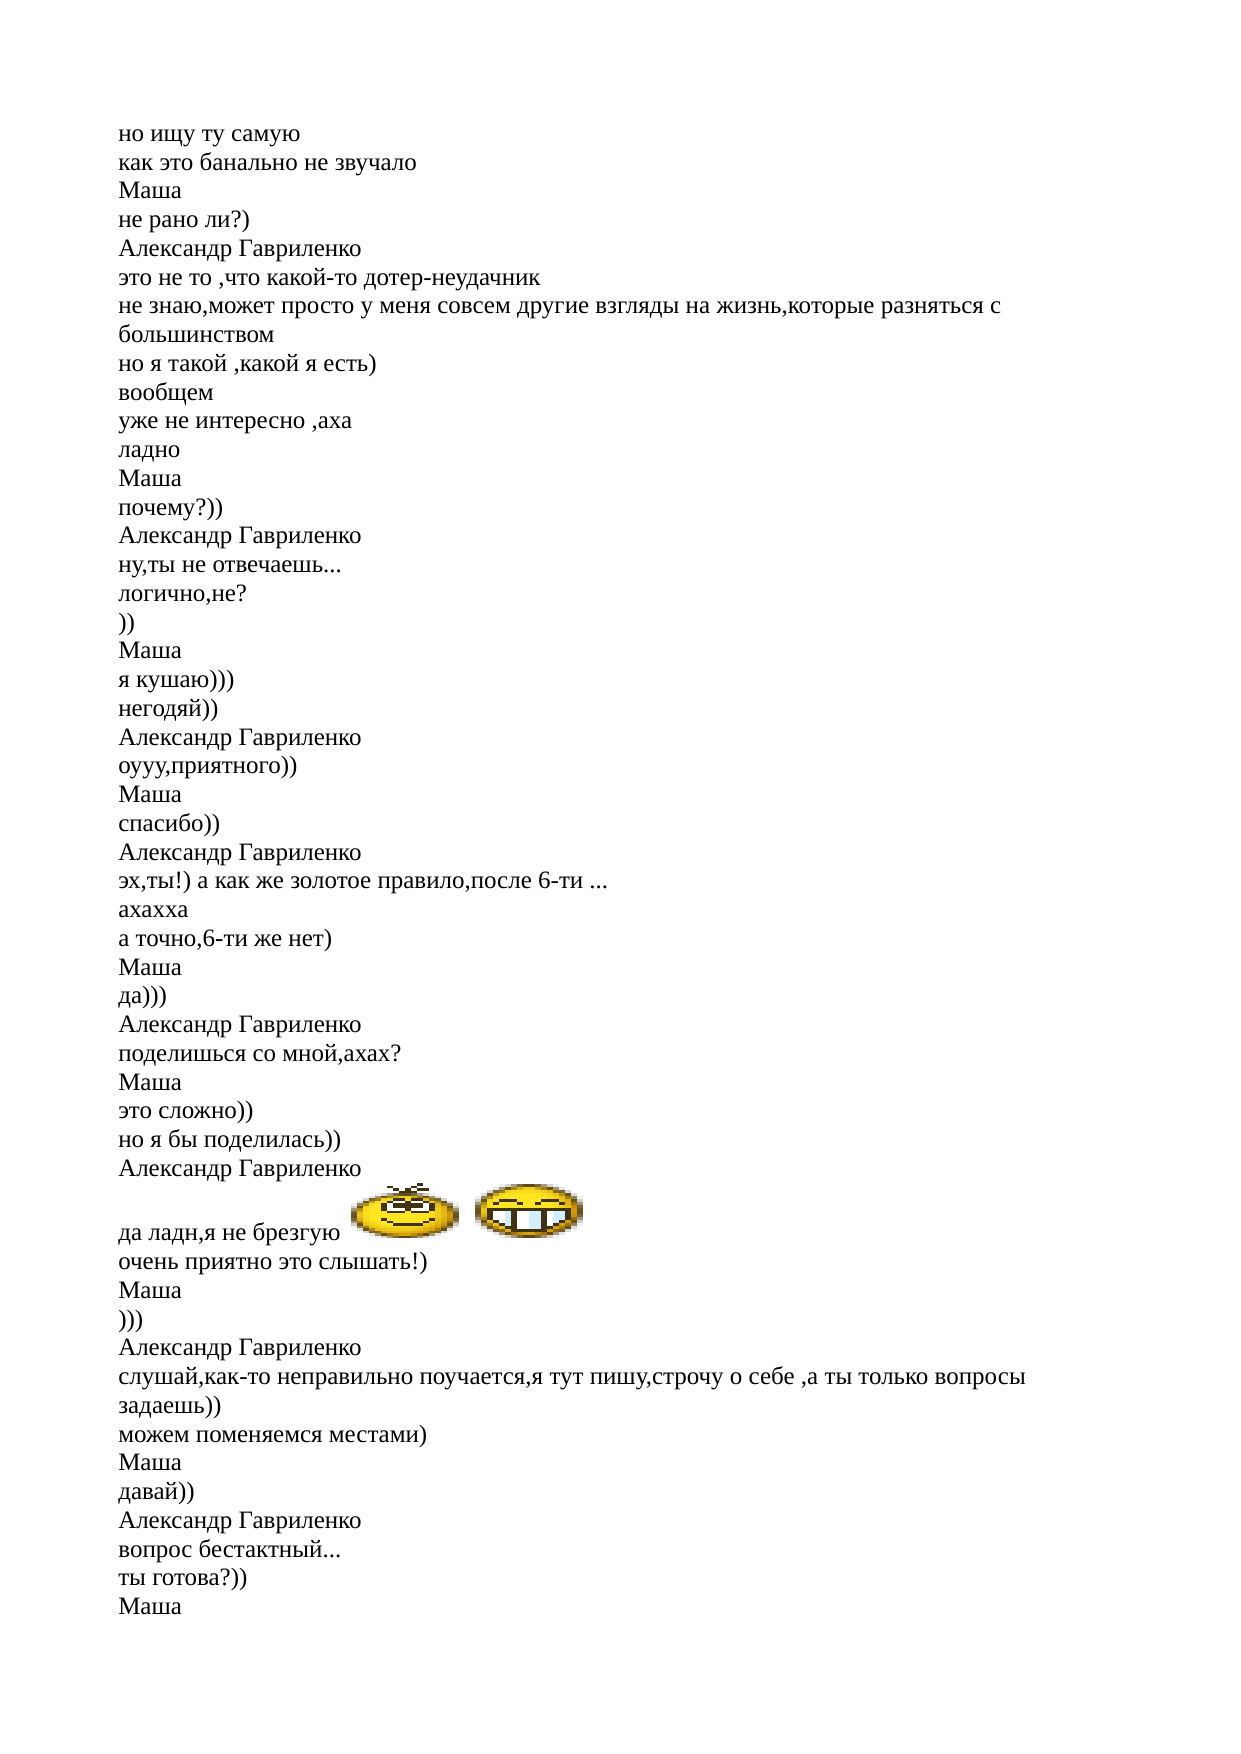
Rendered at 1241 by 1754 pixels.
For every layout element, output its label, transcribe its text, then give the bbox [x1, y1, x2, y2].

text Маша [118, 463, 1122, 492]
text да ладн,я не брезгую [118, 1182, 1122, 1246]
text вообщем [118, 377, 1122, 406]
text Александр Гавриленко [118, 1009, 1122, 1038]
text ))) [118, 1304, 1122, 1332]
text Маша [118, 1275, 1122, 1304]
text но я такой ,какой я есть) [118, 348, 1122, 377]
text уже не интересно ,аха [118, 406, 1122, 434]
text спасибо)) [118, 808, 1122, 837]
text а точно,6-ти же нет) [118, 923, 1122, 952]
text Александр Гавриленко [118, 722, 1122, 751]
text Александр Гавриленко [118, 1153, 1122, 1182]
text Александр Гавриленко [118, 837, 1122, 866]
text давай)) [118, 1476, 1122, 1505]
text Маша [118, 636, 1122, 664]
text ладно [118, 434, 1122, 463]
text это не то ,что какой-то дотер-неудачник [118, 262, 1122, 291]
picture [346, 1181, 465, 1241]
text Маша [118, 1447, 1122, 1476]
text Александр Гавриленко [118, 1505, 1122, 1534]
text слушай,как-то неправильно поучается,я тут пишу,строчу о себе ,а ты только вопросы задаешь)) [118, 1361, 1122, 1419]
text можем поменяемся местами) [118, 1419, 1122, 1447]
text это сложно)) [118, 1096, 1122, 1124]
text Александр Гавриленко [118, 1332, 1122, 1361]
text оууу,приятного)) [118, 751, 1122, 779]
text не знаю,может просто у меня совсем другие взгляды на жизнь,которые разняться с большинством [118, 291, 1122, 348]
text негодяй)) [118, 693, 1122, 722]
text Маша [118, 779, 1122, 808]
text Маша [118, 176, 1122, 204]
text эх,ты!) а как же золотое правило,после 6-ти ... [118, 866, 1122, 894]
text почему?)) [118, 492, 1122, 521]
text но я бы поделилась)) [118, 1124, 1122, 1153]
picture [471, 1181, 589, 1241]
text я кушаю))) [118, 664, 1122, 693]
text логично,не? [118, 578, 1122, 607]
text Александр Гавриленко [118, 521, 1122, 549]
text но ищу ту самую [118, 118, 1122, 147]
text Маша [118, 1067, 1122, 1096]
text да))) [118, 981, 1122, 1009]
text как это банально не звучало [118, 147, 1122, 176]
text )) [118, 607, 1122, 636]
text вопрос бестактный... [118, 1534, 1122, 1562]
text очень приятно это слышать!) [118, 1246, 1122, 1275]
text ты готова?)) [118, 1562, 1122, 1591]
text Маша [118, 1591, 1122, 1620]
text ну,ты не отвечаешь... [118, 549, 1122, 578]
text ахахха [118, 894, 1122, 923]
text Маша [118, 952, 1122, 981]
text Александр Гавриленко [118, 233, 1122, 262]
text поделишься со мной,ахах? [118, 1038, 1122, 1067]
text не рано ли?) [118, 204, 1122, 233]
